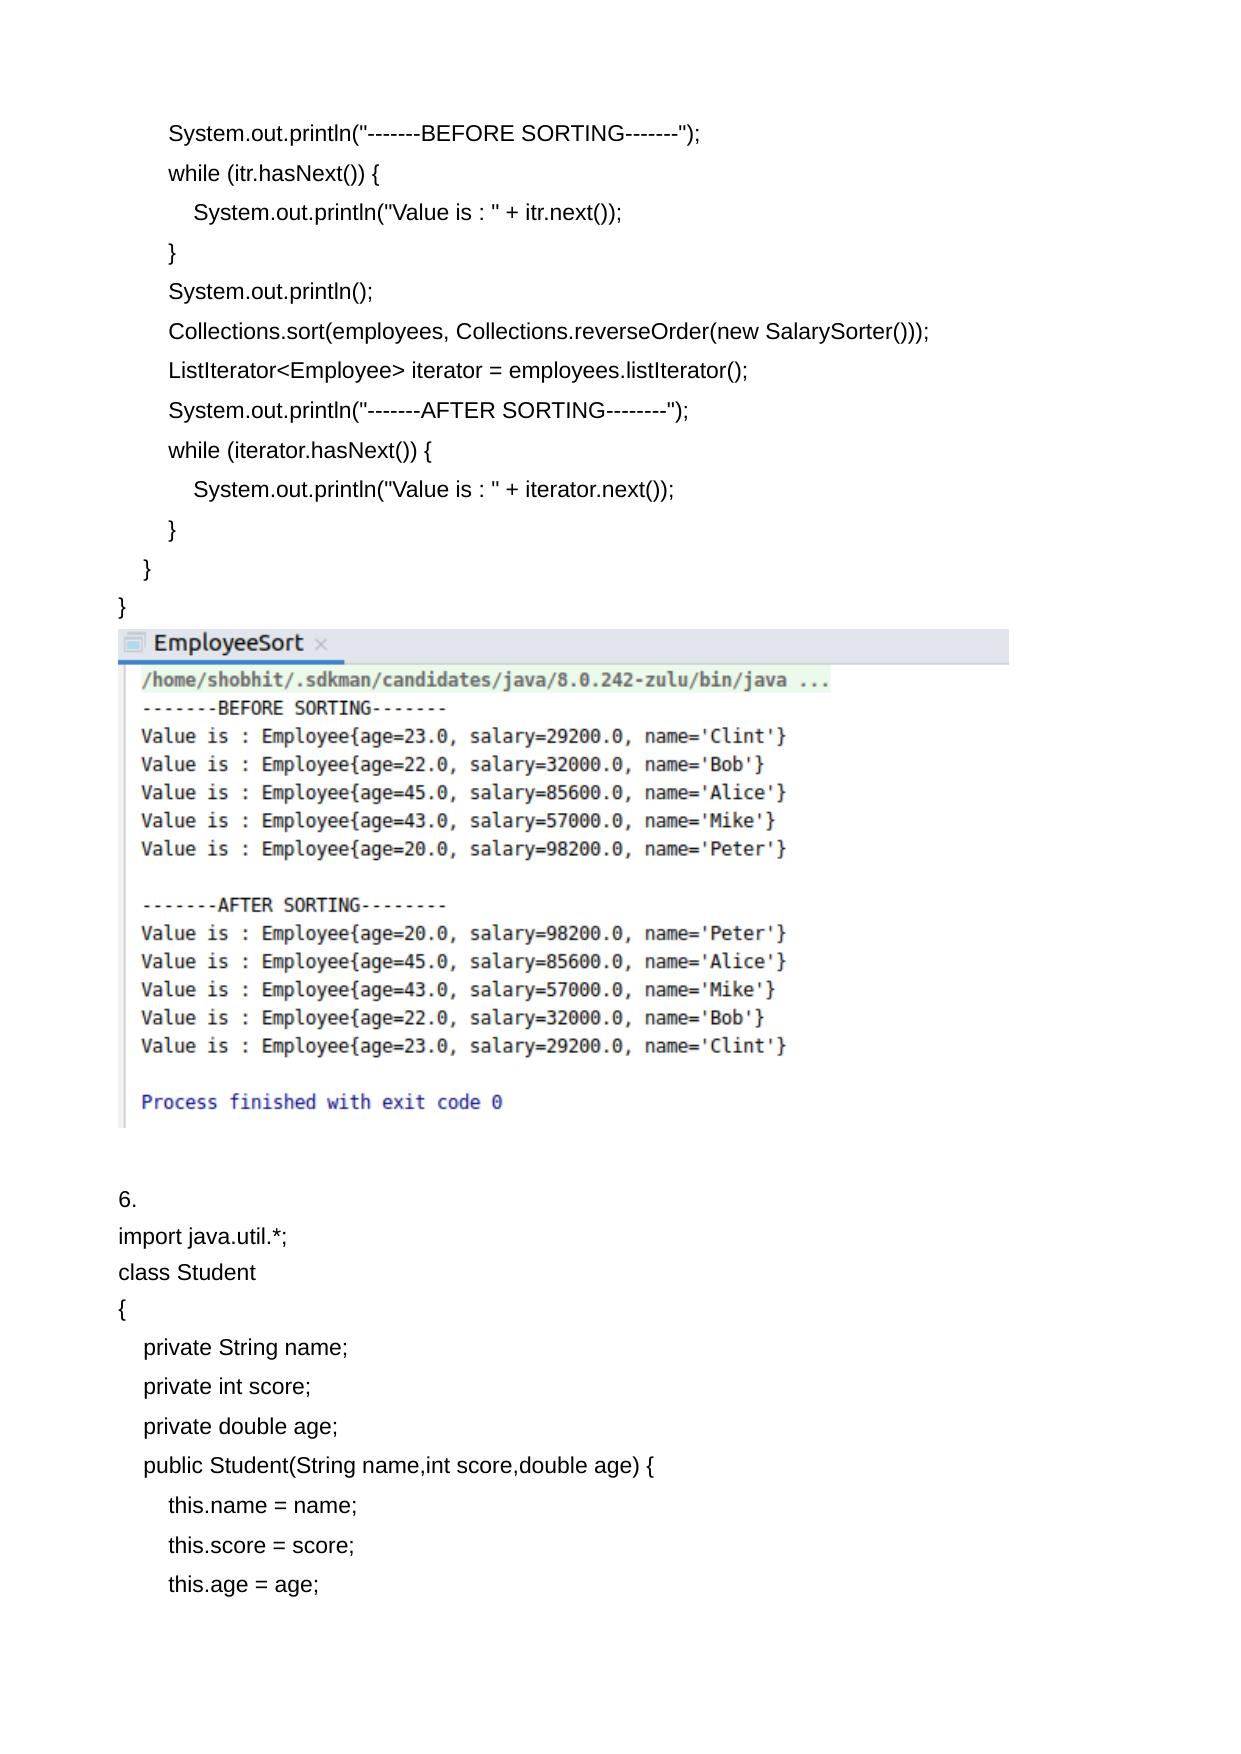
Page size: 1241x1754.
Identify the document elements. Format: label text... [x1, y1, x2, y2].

text System.out.println("-------AFTER SORTING--------"); [118, 395, 1122, 424]
text private String name; [118, 1332, 1122, 1361]
text ListIterator<Employee> iterator = employees.listIterator(); [118, 356, 1122, 384]
text this.age = age; [118, 1569, 1122, 1598]
text private double age; [118, 1411, 1122, 1440]
text while (itr.hasNext()) { [118, 158, 1122, 186]
text System.out.println("-------BEFORE SORTING-------"); [118, 118, 1122, 147]
text class Student [118, 1259, 1122, 1285]
text System.out.println("Value is : " + iterator.next()); [118, 474, 1122, 503]
picture [118, 629, 1009, 1128]
text Collections.sort(employees, Collections.reverseOrder(new SalarySorter())); [118, 316, 1122, 345]
text System.out.println(); [118, 276, 1122, 305]
text while (iterator.hasNext()) { [118, 435, 1122, 463]
text this.score = score; [118, 1530, 1122, 1558]
text } [118, 514, 1122, 543]
text } [118, 593, 1122, 619]
text this.name = name; [118, 1490, 1122, 1519]
text public Student(String name,int score,double age) { [118, 1451, 1122, 1479]
text private int score; [118, 1371, 1122, 1400]
text } [118, 553, 1122, 582]
text 6. [118, 1186, 1122, 1213]
text } [118, 237, 1122, 266]
text System.out.println("Value is : " + itr.next()); [118, 197, 1122, 226]
text import java.util.*; [118, 1223, 1122, 1249]
text { [118, 1295, 1122, 1322]
